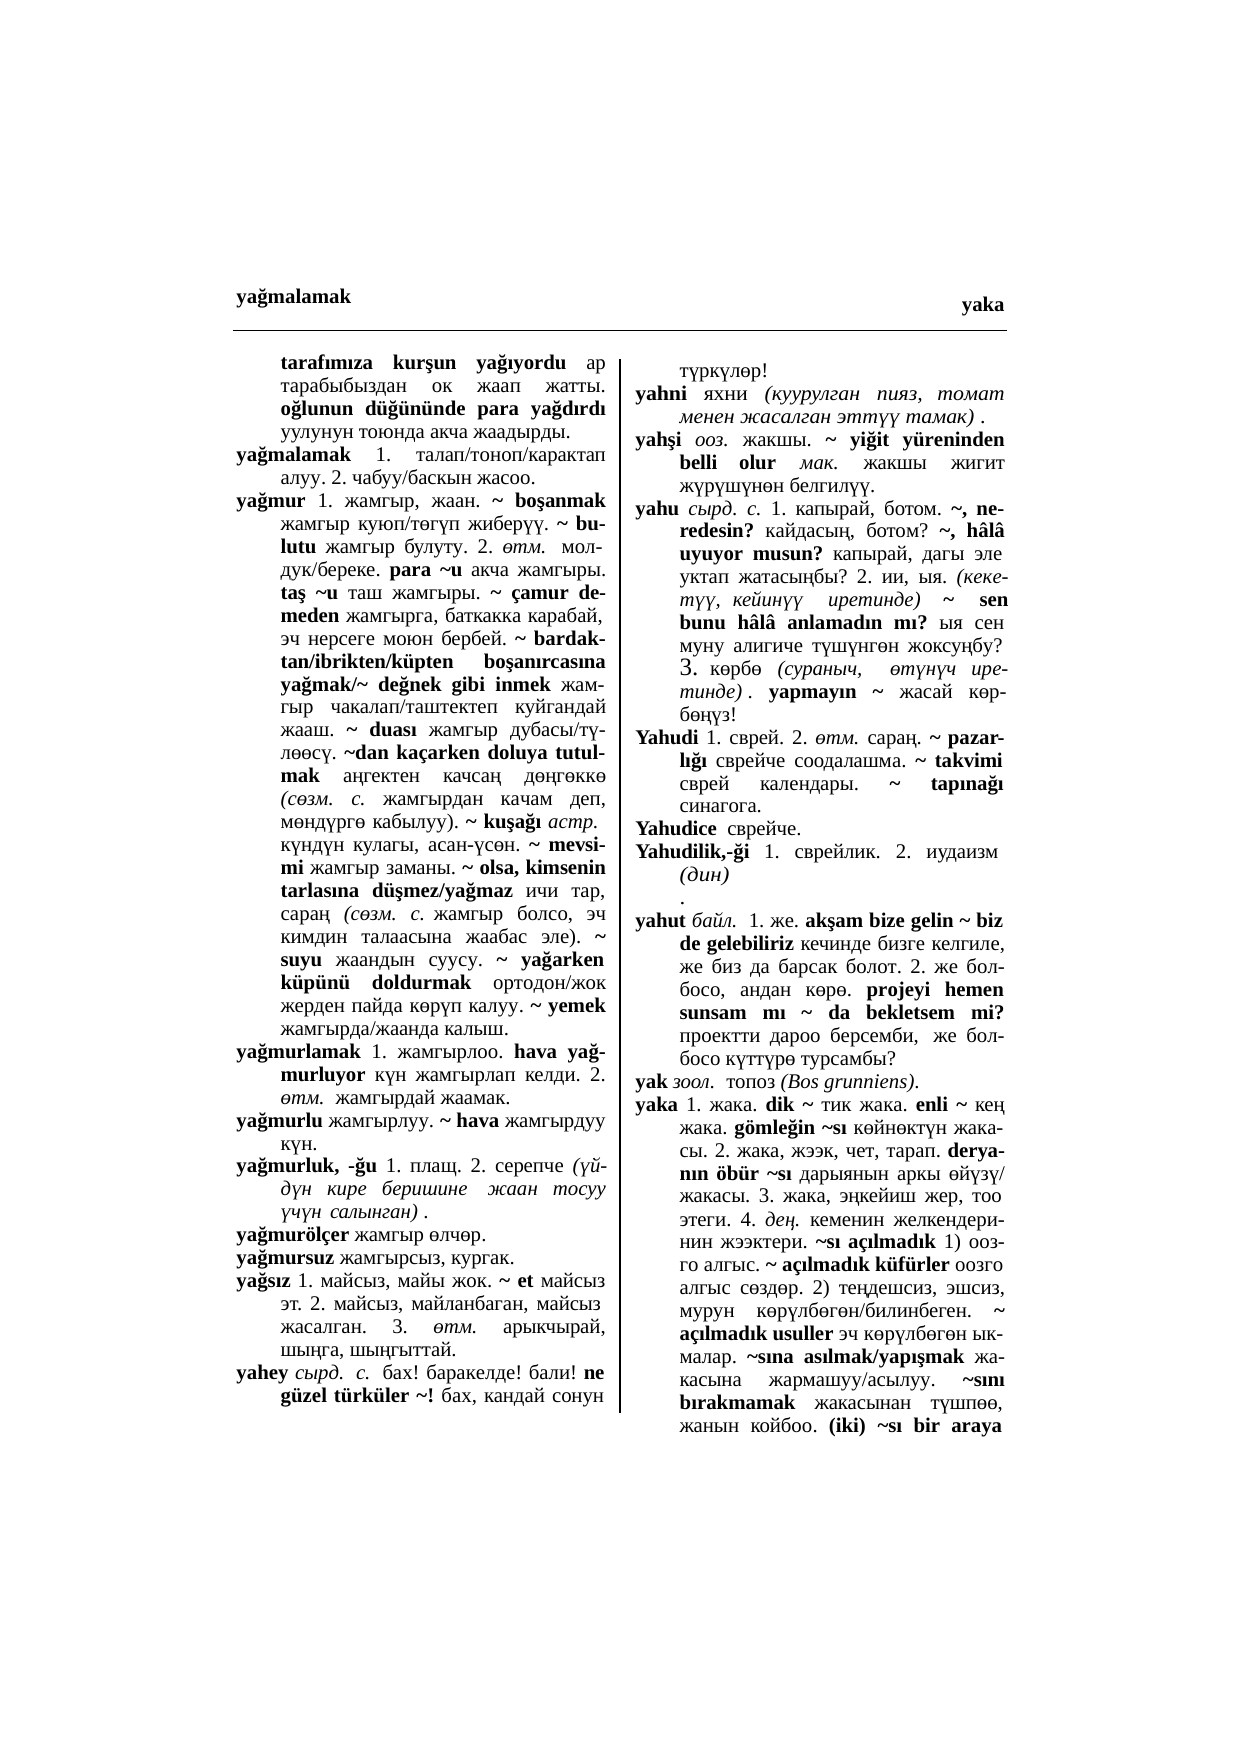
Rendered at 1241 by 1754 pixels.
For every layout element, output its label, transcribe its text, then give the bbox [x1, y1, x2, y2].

text муну алигиче түшүнгөн жоксуңбу? [679, 634, 1004, 657]
text küpünü doldurmak ортодон/жок жерден пайда көрүп калуу. ~ yemek жамгырда/жаанда калыш. [280, 971, 606, 1040]
text yahni яхни (куурулган пияз, томат менен жасалган эттүү тамак) . [635, 382, 1004, 428]
text эч нерсеге моюн бербей. ~ bardak- tan/ibrikten/küpten boşanırcasına yağmak/~ değnek gibi inmek жам- [280, 627, 606, 696]
text yahey сырд. с. бах! баракелде! бали! ne [236, 1361, 609, 1384]
text Yahudi 1. сврей. 2. өтм. сараң. ~ pazar- lığı сврейче соодалашма. ~ takvimi [635, 726, 1004, 772]
text yağmurluk, -ğu 1. плащ. 2. серепче (үй- [236, 1154, 609, 1177]
text yahşi ооз. жакшы. ~ yiğit yüreninden belli olur мак. жакшы жигит жүрүшүнөн белгилүү. [635, 428, 1005, 497]
text гыр чакалап/таштектеп куйгандай жааш. ~ duası жамгыр дубасы/тү- лөөсү. ~dan kaçarken doluya tutul- [280, 696, 606, 764]
text yağmurlamak 1. жамгырлоо. hava yağ- murluyor күн жамгырлап келди. 2. өтм. жамгырдай жаамак. [236, 1040, 606, 1109]
text yağmur 1. жамгыр, жаан. ~ boşanmak жамгыр куюп/төгүп жиберүү. ~ bu- lutu жамгыр булуту. 2. өтм. мол- [236, 489, 606, 558]
text yağmurlu жамгырлуу. ~ hava жамгырдуу күн. [236, 1109, 606, 1154]
text дук/береке. para ~u акча жамгыры. taş ~u таш жамгыры. ~ çamur de- meden жамгырга, баткакка карабай, [280, 558, 606, 627]
text Yahudilik,-ği 1. сврейлик. 2. иудаизм [635, 840, 1065, 863]
text жанын койбоо. (iki) ~sı bir araya [679, 1414, 1004, 1437]
text этеги. 4. дең. кеменин желкендери- нин жээктери. ~sı açılmadık 1) ооз- го алгыс. ~ açılmadık küfürler оозго [679, 1208, 1005, 1276]
text yağsız 1. майсыз, майы жок. ~ et майсыз эт. 2. майсыз, майланбаган, майсыз [236, 1269, 606, 1315]
text сврей календары. ~ tapınağı [679, 772, 1005, 794]
text сы. 2. жака, жээк, чет, тарап. derya- nın öbür ~sı дарыянын аркы өйүзү/ жакасы. 3. жака, эңкейиш жер, тоо [679, 1139, 1005, 1207]
text жасалган. 3. өтм. арыкчырай, шыңга, шыңгыттай. [280, 1315, 606, 1361]
text mak аңгектен качсаң дөңгөккө (сөзм. с. жамгырдан качам деп, мөндүргө кабылуу). ~ kuşağı астр. [280, 764, 606, 833]
text күндүн кулагы, асан-үсөн. ~ mevsi- mi жамгыр заманы. ~ olsa, kimsenin tarlasına düşmez/yağmaz ичи тар, [280, 833, 606, 902]
text уктап жатасыңбы? 2. ии, ыя. (кеке- түү, кейинүү иретинде) ~ sen bunu hâlâ anlamadın mı? ыя сен [679, 565, 1008, 634]
text синагога. [679, 794, 762, 817]
list көрбө (сураныч, өтүнүч ире- тинде) . yapmayın ~ жасай көр- [679, 657, 1008, 703]
text түркүлөр! [679, 358, 768, 382]
text sunsam mı ~ da bekletsem mi? проектти дароо берсемби, же бол- босо күттүрө турсамбы? [679, 1001, 1004, 1070]
text yağmalamak 1. талап/тоноп/карактап алуу. 2. чабуу/баскын жасоо. [236, 443, 606, 489]
text сараң (сөзм. с. жамгыр болсо, эч кимдин талаасына жаабас эле). ~ suyu жаандын суусу. ~ yağarken [280, 902, 606, 971]
text бөңүз! [679, 703, 738, 726]
text yaka [901, 292, 1065, 316]
text yaka 1. жака. dik ~ тик жака. enli ~ кең жака. gömleğin ~sı көйнөктүн жака- [635, 1093, 1004, 1139]
text tarafımıza kurşun yağıyordu ар тарабыбыздан ок жаап жатты. oğlunun düğününde para yağdırdı уулунун тоюнда акча жаадырды. [280, 350, 606, 443]
text güzel türküler ~! бах, кандай сонун [280, 1384, 606, 1407]
text дүн кире беришине жаан тосуу үчүн салынган) . [280, 1177, 606, 1223]
text алгыс сөздөр. 2) теңдешсиз, эшсиз, мурун көрүлбөгөн/билинбеген. ~ açılmadık usuller эч көрүлбөгөн ык- [679, 1276, 1005, 1345]
text yak зоол. топоз (Bos grunniens). [635, 1070, 1065, 1093]
text малар. ~sına asılmak/yapışmak жа- касына жармашуу/асылуу. ~sını bırakmamak жакасынан түшпөө, [679, 1345, 1005, 1414]
text (дин) . [679, 863, 738, 909]
text Yahudice сврейче. [635, 817, 1065, 840]
text yahut байл. 1. же. akşam bize gelin ~ biz [635, 909, 1065, 932]
text yağmalamak [236, 284, 351, 308]
text yahu сырд. с. 1. капырай, ботом. ~, ne- redesin? кайдасың, ботом? ~, hâlâ uyuyor musun? капырай, дагы эле [635, 497, 1004, 565]
text yağmursuz жамгырсыз, кургак. [236, 1246, 609, 1269]
text yağmurölçer жамгыр өлчөр. [236, 1223, 609, 1246]
text de gelebiliriz кечинде бизге келгиле, же биз да барсак болот. 2. же бол- босо, андан көрө. projeyi hemen [679, 932, 1005, 1001]
